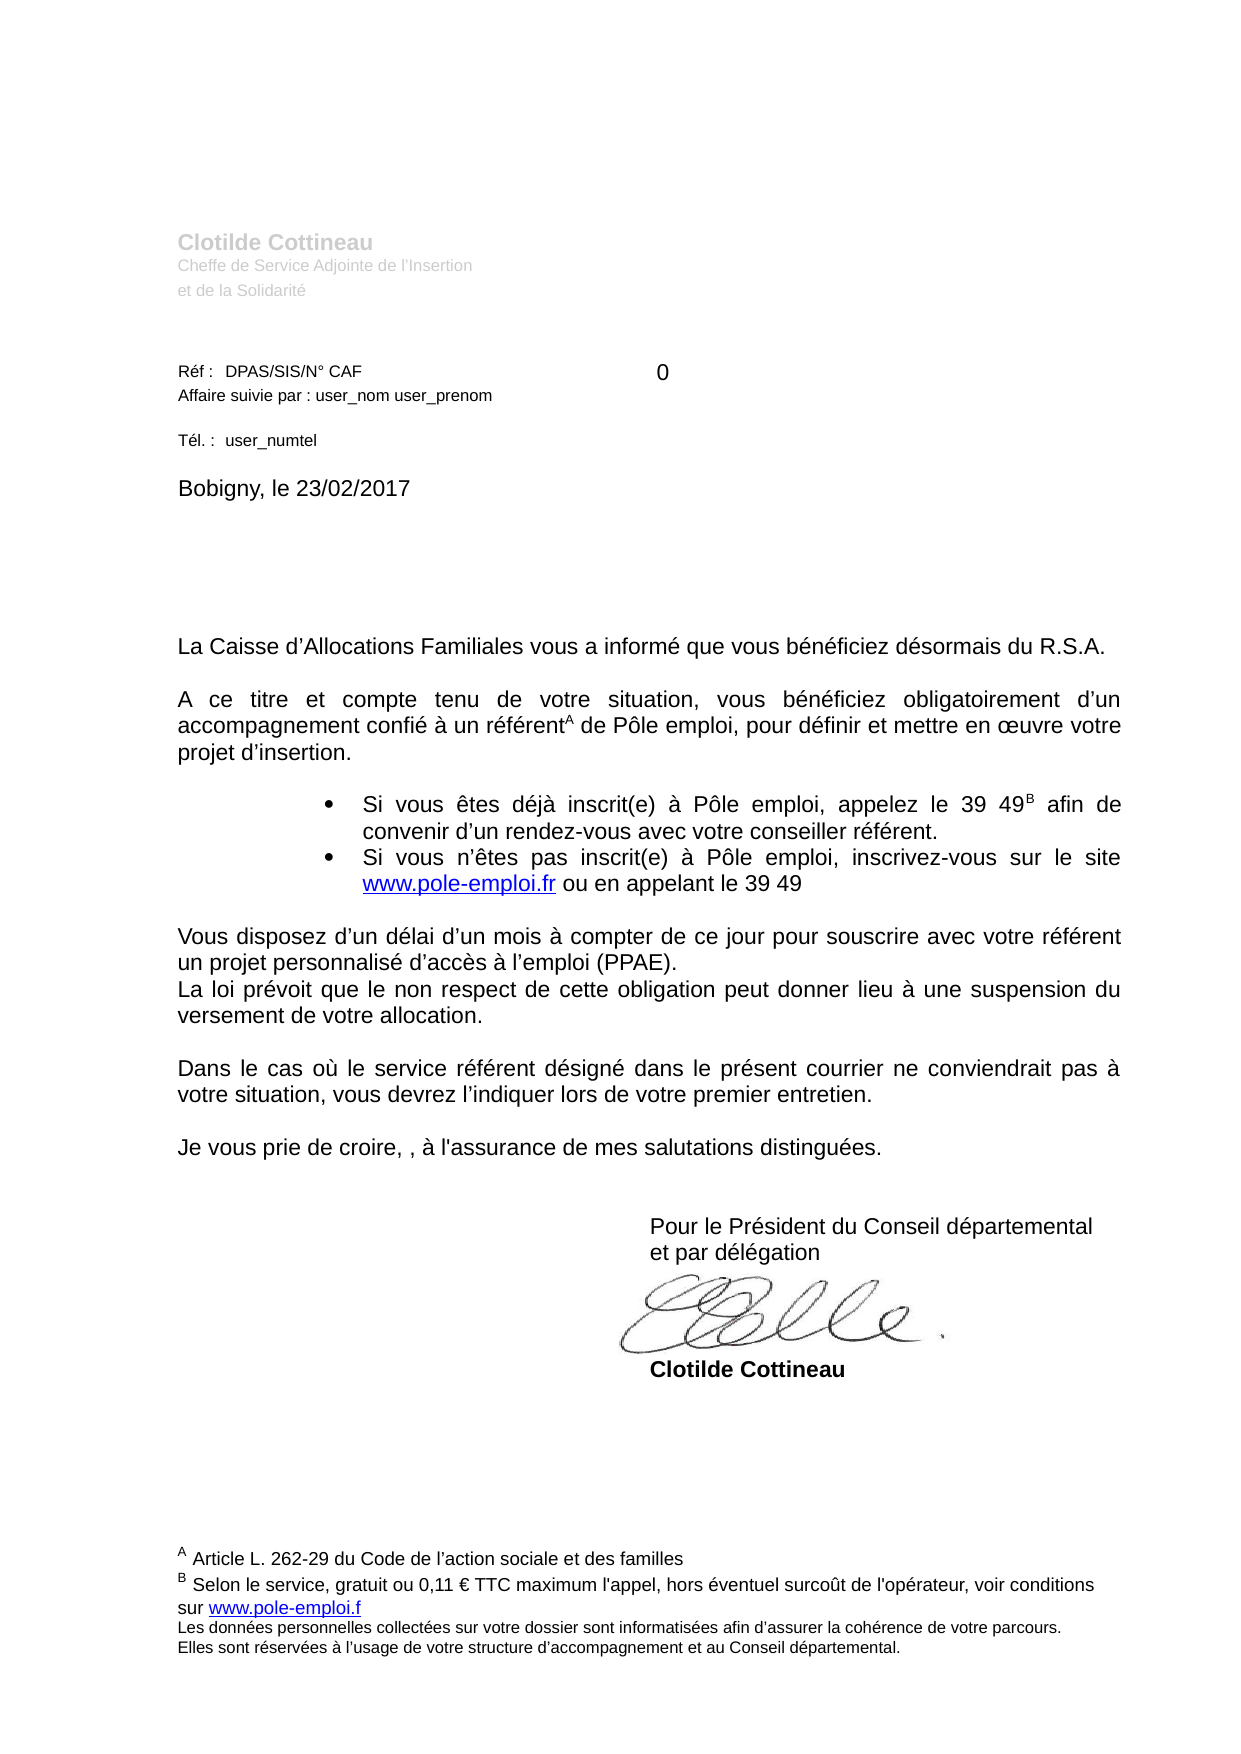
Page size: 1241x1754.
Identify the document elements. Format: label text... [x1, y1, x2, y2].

table_header 0 [650, 307, 1123, 474]
table_cell DPAS/SIS/N° CAF [220, 359, 620, 383]
list Si vous êtes déjà inscrit(e) à Pôle emploi, appelez le 39 49B afin de convenir d’un rendez-vous avec votre conseiller référent. [325, 791, 1122, 844]
table_cell Tél. : [178, 429, 220, 451]
text A ce titre et compte tenu de votre situation, vous bénéficiez obligatoirement d’un accompagnement confié à un référentA de Pôle emploi, pour définir et mettre en œuvre votre projet d’insertion. [177, 686, 1122, 765]
text Pour le Président du Conseil départemental [649, 1213, 1122, 1239]
text Clotilde Cottineau [177, 229, 1122, 255]
text et de la Solidarité [177, 281, 1122, 300]
table_header [178, 307, 620, 359]
text Dans le cas où le service référent désigné dans le présent courrier ne conviendrait pas à votre situation, vous devrez l’indiquer lors de votre premier entretien. [177, 1055, 1122, 1107]
text Clotilde Cottineau [649, 1266, 1122, 1382]
text Vous disposez d’un délai d’un mois à compter de ce jour pour souscrire avec votre référent un projet personnalisé d’accès à l’emploi (PPAE). [177, 923, 1122, 976]
table_cell Affaire suivie par : [178, 383, 315, 428]
table_cell Bobigny, le 23/02/2017 [178, 474, 1123, 501]
table_cell user_numtel [220, 429, 620, 451]
text Je vous prie de croire, , à l'assurance de mes salutations distinguées. [177, 1134, 1122, 1160]
text et par délégation [649, 1239, 1122, 1266]
text Cheffe de Service Adjointe de l’Insertion [177, 255, 1122, 274]
table_cell [178, 451, 620, 474]
list Si vous n’êtes pas inscrit(e) à Pôle emploi, inscrivez-vous sur le site www.pole-emploi.fr ou en appelant le 39 49 [325, 844, 1122, 897]
text La Caisse d’Allocations Familiales vous a informé que vous bénéficiez désormais du R.S.A. [177, 633, 1122, 659]
table_header [620, 307, 650, 474]
table_cell user_nom user_prenom [315, 383, 620, 428]
table_cell Réf : [178, 359, 220, 383]
text La loi prévoit que le non respect de cette obligation peut donner lieu à une suspension du versement de votre allocation. [177, 976, 1122, 1028]
